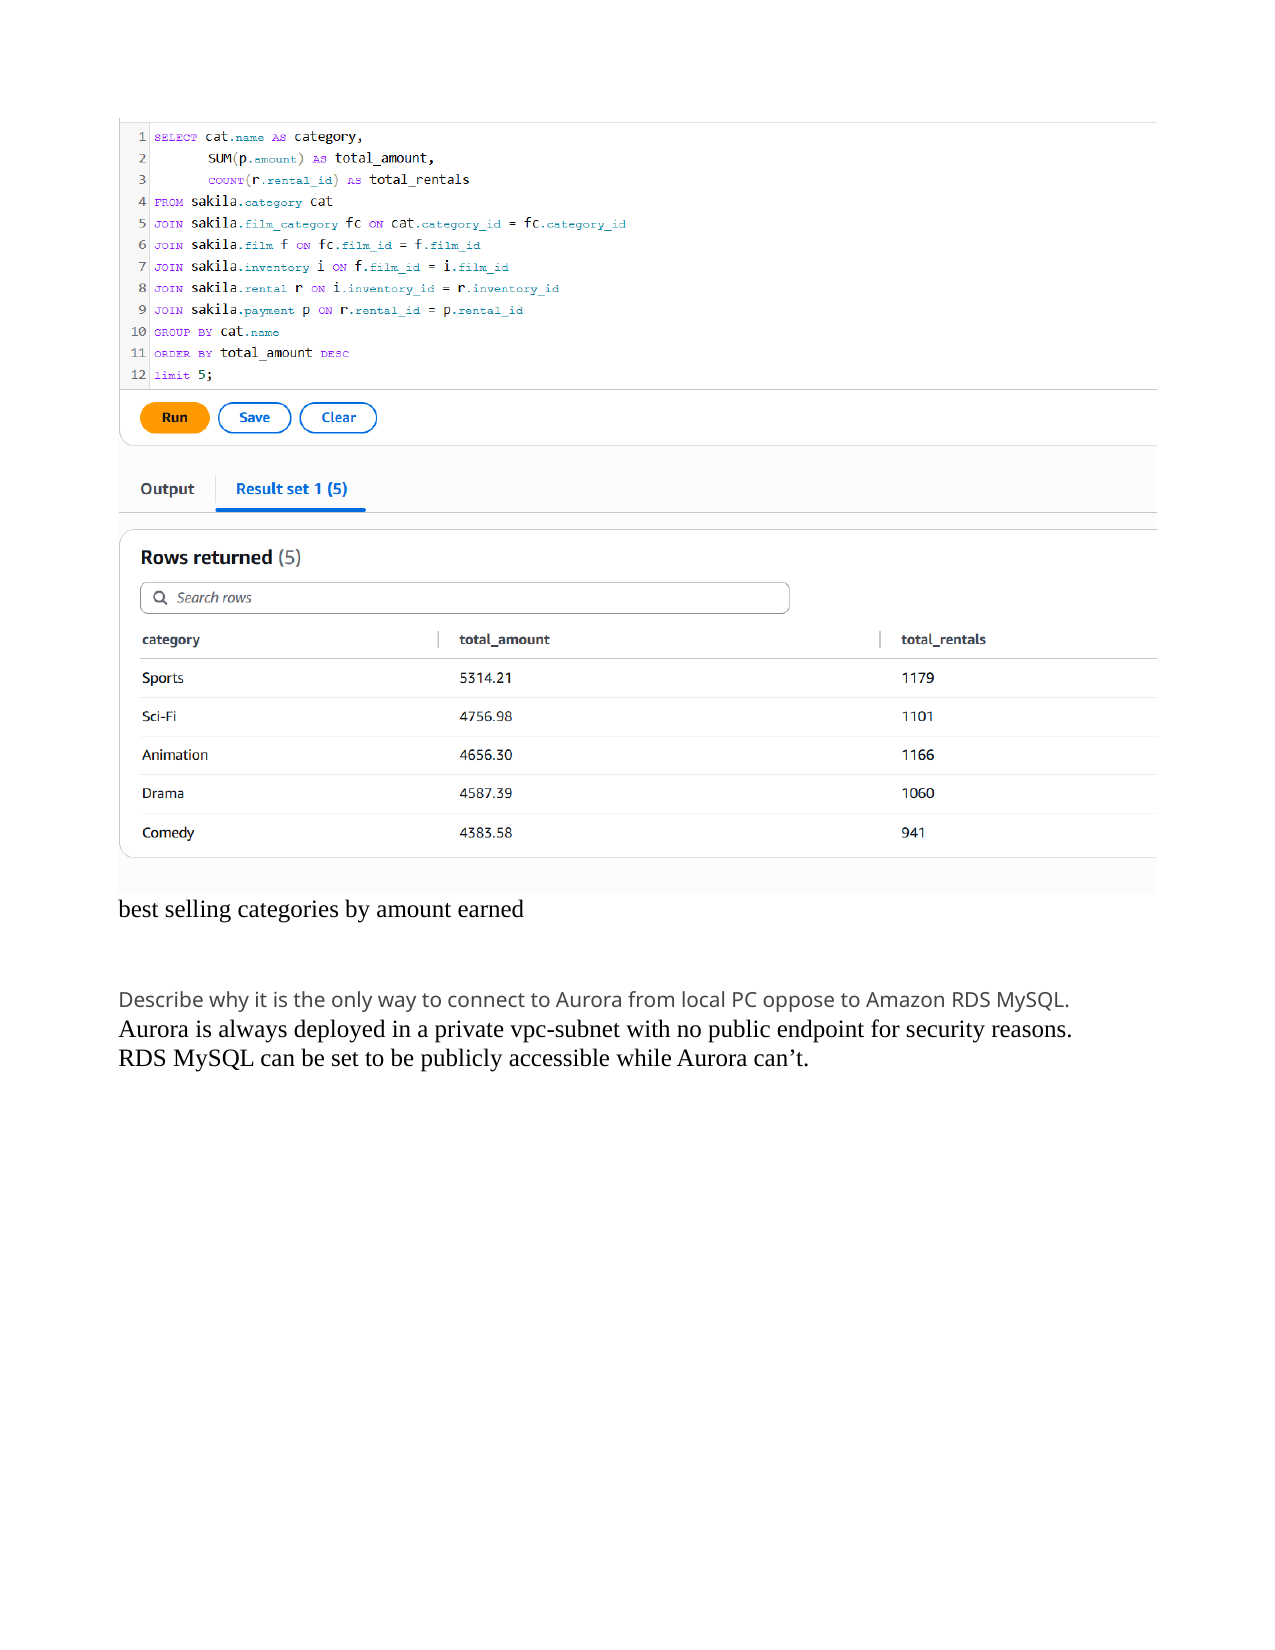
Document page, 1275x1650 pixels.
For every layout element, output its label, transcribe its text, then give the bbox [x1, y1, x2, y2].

text RDS MySQL can be set to be publicly accessible while Aurora can’t. [118, 1043, 1157, 1071]
text Aurora is always deployed in a private vpc-subnet with no public endpoint for security reasons. [118, 1014, 1157, 1043]
text Describe why it is the only way to connect to Aurora from local PC oppose to Amazon RDS MySQL. [118, 986, 1157, 1014]
picture [118, 118, 1157, 894]
text best selling categories by amount earned [118, 894, 1157, 923]
